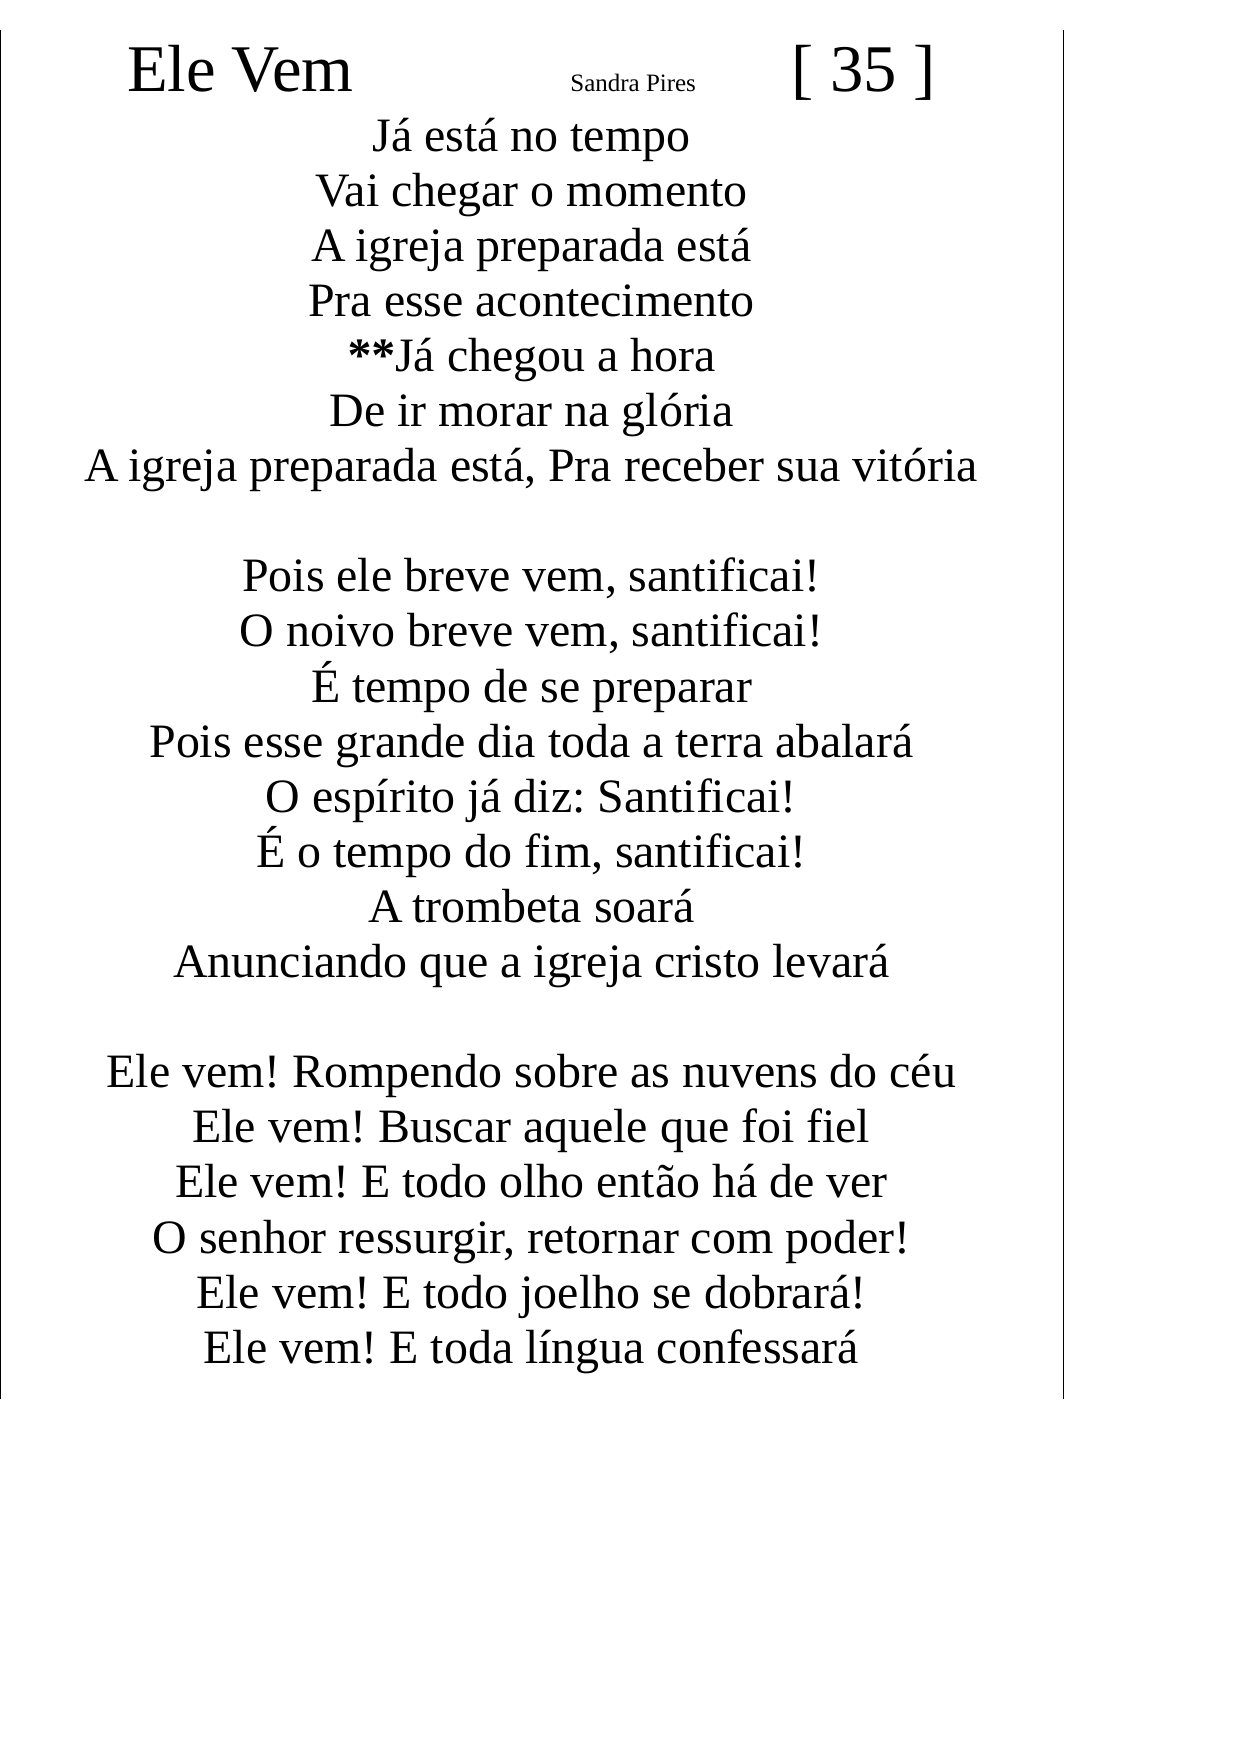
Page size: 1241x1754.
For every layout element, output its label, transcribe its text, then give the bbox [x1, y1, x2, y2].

text Já está no tempo [29, 106, 1033, 161]
text Ele vem! Rompendo sobre as nuvens do céu [29, 1043, 1033, 1098]
text O espírito já diz: Santificai! [29, 767, 1033, 822]
text **Já chegou a hora [29, 327, 1033, 382]
text Ele vem! E todo joelho se dobrará! [29, 1263, 1033, 1318]
text É tempo de se preparar [29, 657, 1033, 712]
text Ele Vem Sandra Pires [ 35 ] [29, 29, 1033, 106]
text Pois ele breve vem, santificai! [29, 547, 1033, 602]
text O senhor ressurgir, retornar com poder! [29, 1208, 1033, 1263]
text Pra esse acontecimento [29, 271, 1033, 327]
text A trombeta soará [29, 878, 1033, 933]
text O noivo breve vem, santificai! [29, 602, 1033, 657]
text É o tempo do fim, santificai! [29, 822, 1033, 878]
text Anunciando que a igreja cristo levará [29, 933, 1033, 988]
text Ele vem! Buscar aquele que foi fiel [29, 1098, 1033, 1153]
text A igreja preparada está [29, 216, 1033, 271]
text Ele vem! E todo olho então há de ver [29, 1153, 1033, 1208]
text Vai chegar o momento [29, 161, 1033, 216]
text De ir morar na glória [29, 382, 1033, 437]
text A igreja preparada está, Pra receber sua vitória [29, 437, 1033, 492]
text Pois esse grande dia toda a terra abalará [29, 712, 1033, 767]
text Ele vem! E toda língua confessará [29, 1318, 1033, 1373]
